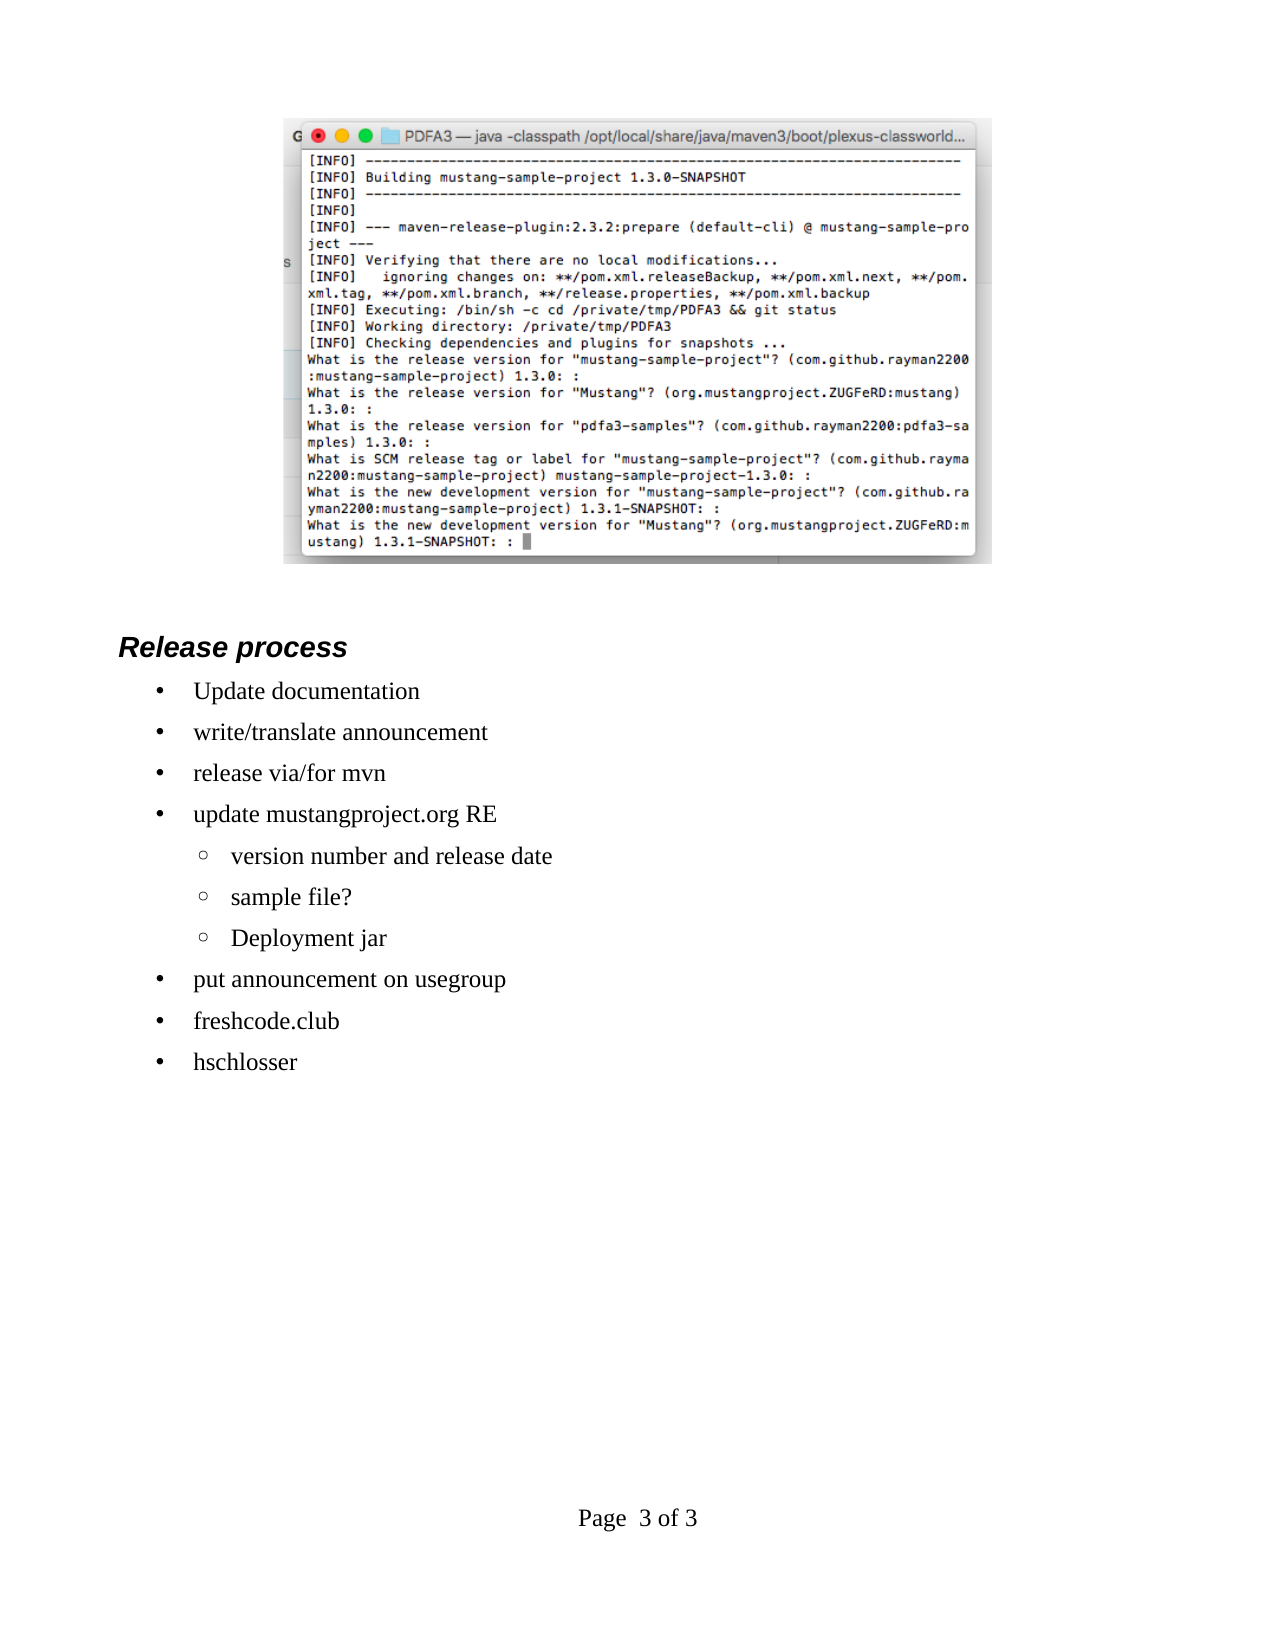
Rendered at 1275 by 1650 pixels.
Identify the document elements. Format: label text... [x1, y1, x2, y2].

subtitle Release process [118, 630, 1157, 663]
list Deployment jar [193, 923, 1157, 952]
list freshcode.club [156, 1006, 1157, 1034]
list write/translate announcement [156, 717, 1157, 746]
list hschlosser [156, 1047, 1157, 1076]
list version number and release date [193, 841, 1157, 869]
picture [283, 118, 992, 564]
list Update documentation [156, 676, 1157, 704]
list release via/for mvn [156, 758, 1157, 787]
list update mustangproject.org RE [156, 799, 1157, 828]
list sample file? [193, 882, 1157, 911]
list put announcement on usegroup [156, 964, 1157, 993]
